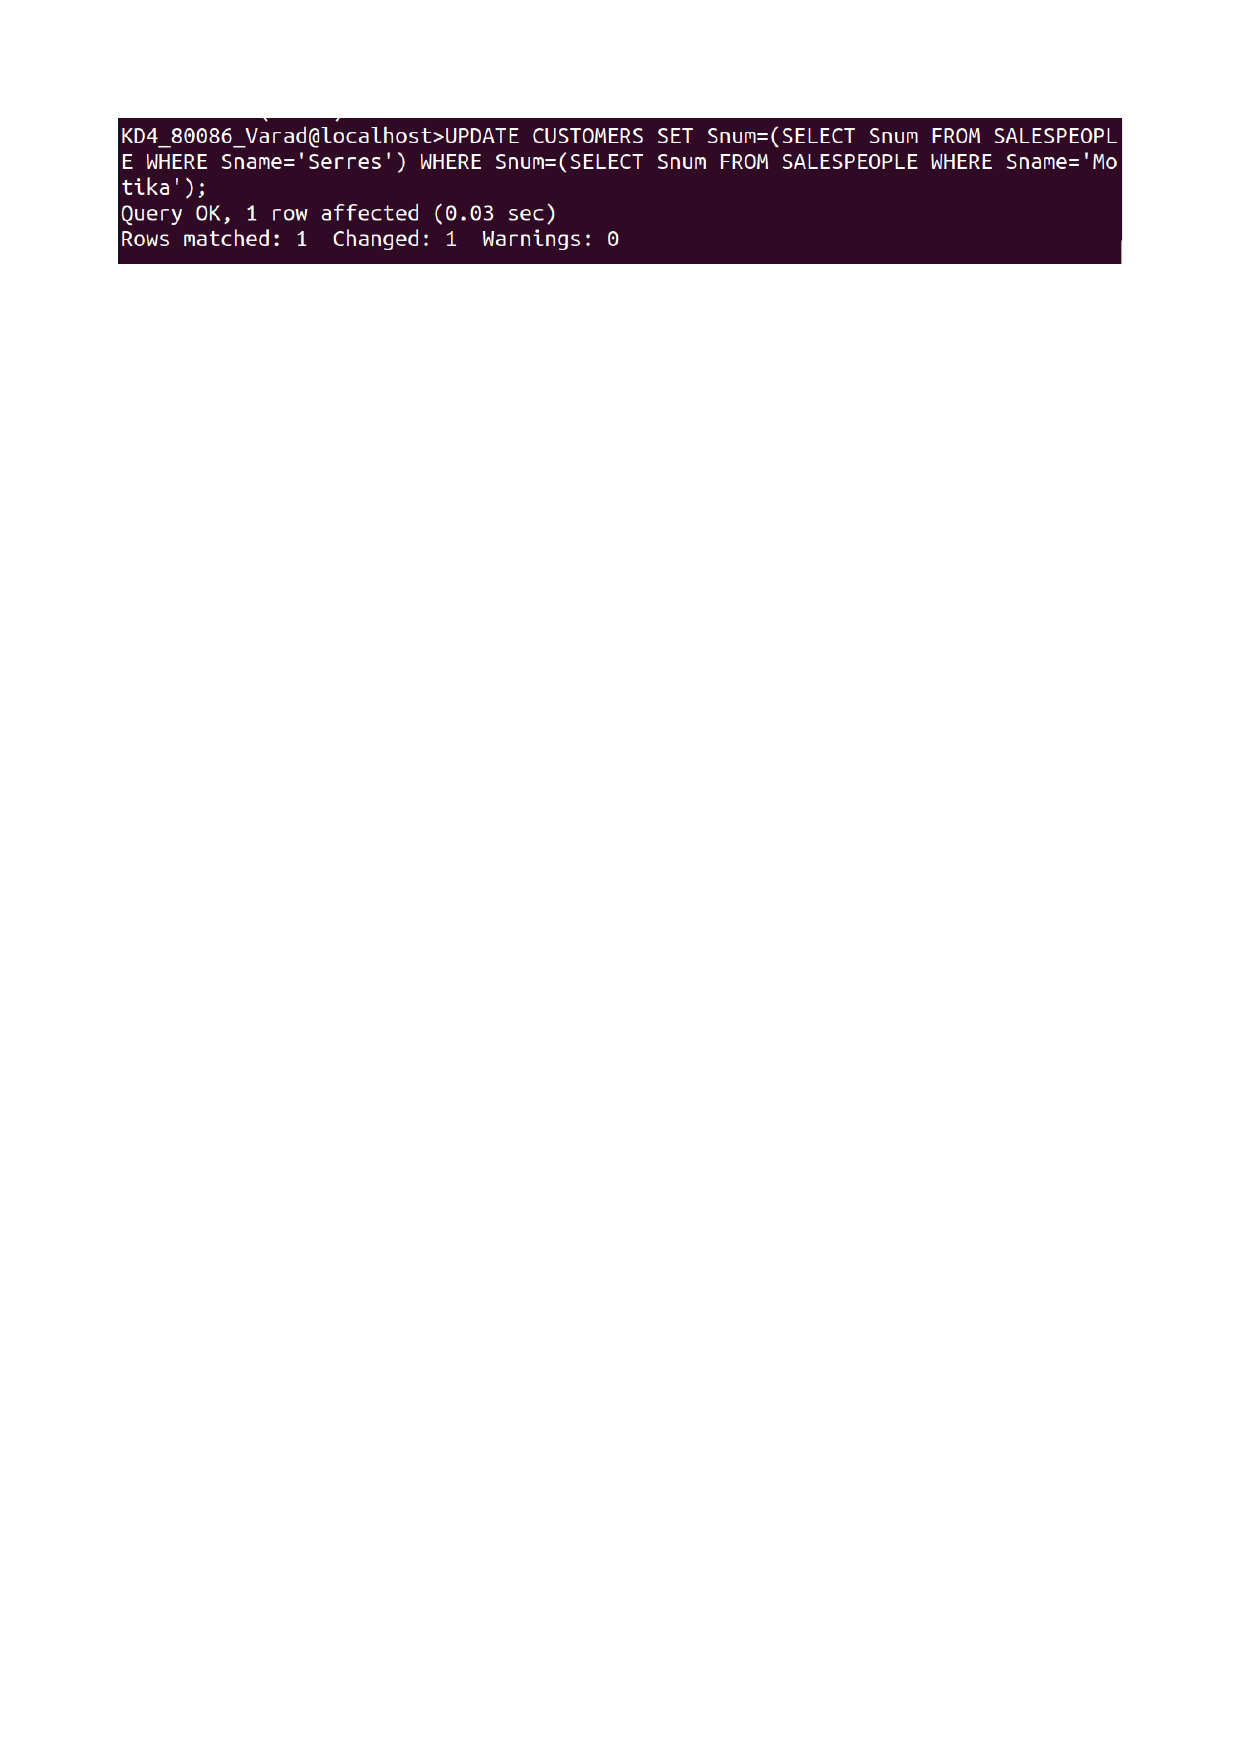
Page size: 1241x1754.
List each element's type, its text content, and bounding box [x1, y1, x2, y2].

picture [118, 118, 1123, 264]
text 4) Salesperson Serres has left the company. Assign her customers to Motika. Ans:- [118, 264, 1122, 437]
